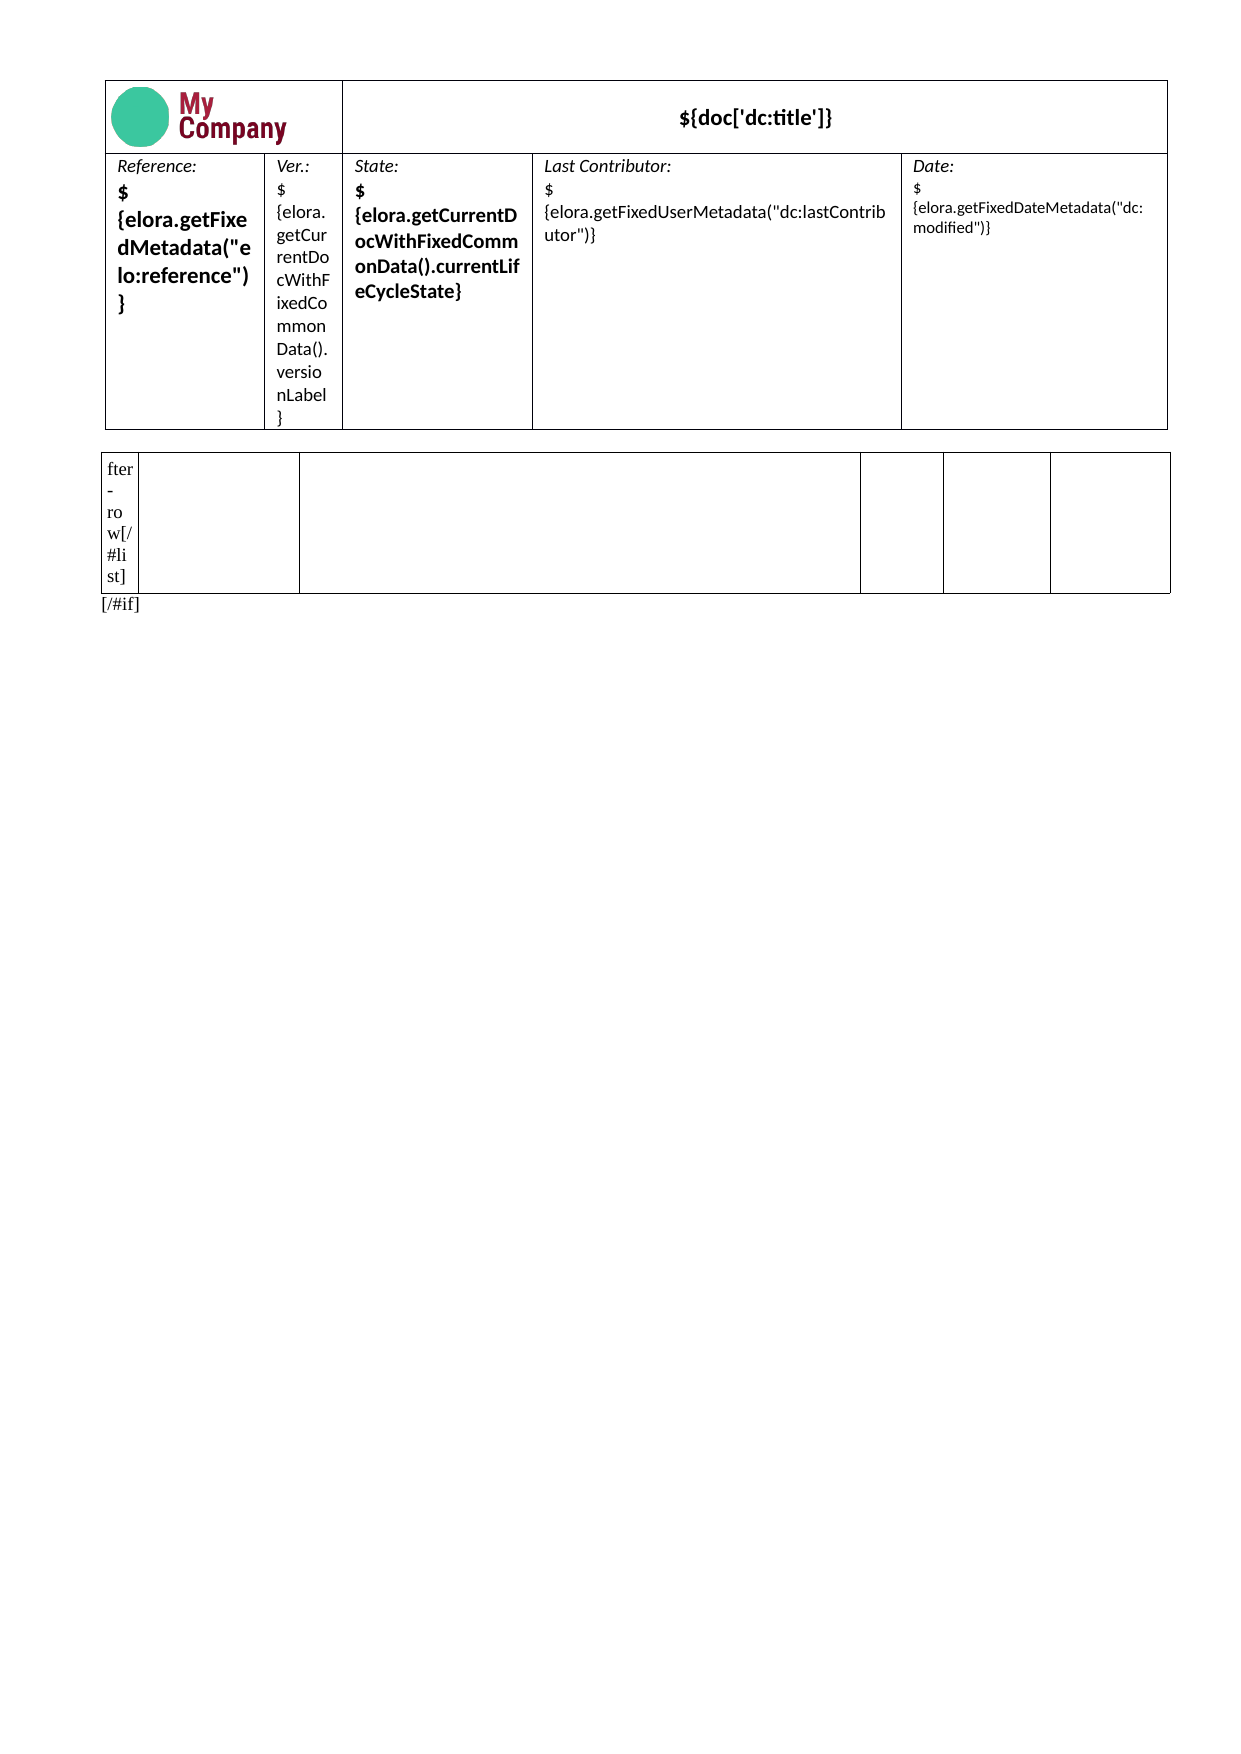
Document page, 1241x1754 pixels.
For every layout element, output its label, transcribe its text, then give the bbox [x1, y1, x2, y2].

table_cell [300, 453, 860, 593]
table_cell [1051, 453, 1170, 593]
table_cell [861, 453, 943, 593]
table_cell [139, 453, 299, 593]
picture [111, 87, 306, 147]
text [/#if] [101, 594, 1170, 614]
table_cell [944, 453, 1050, 593]
table_cell fter-row[/#list] [102, 453, 138, 593]
